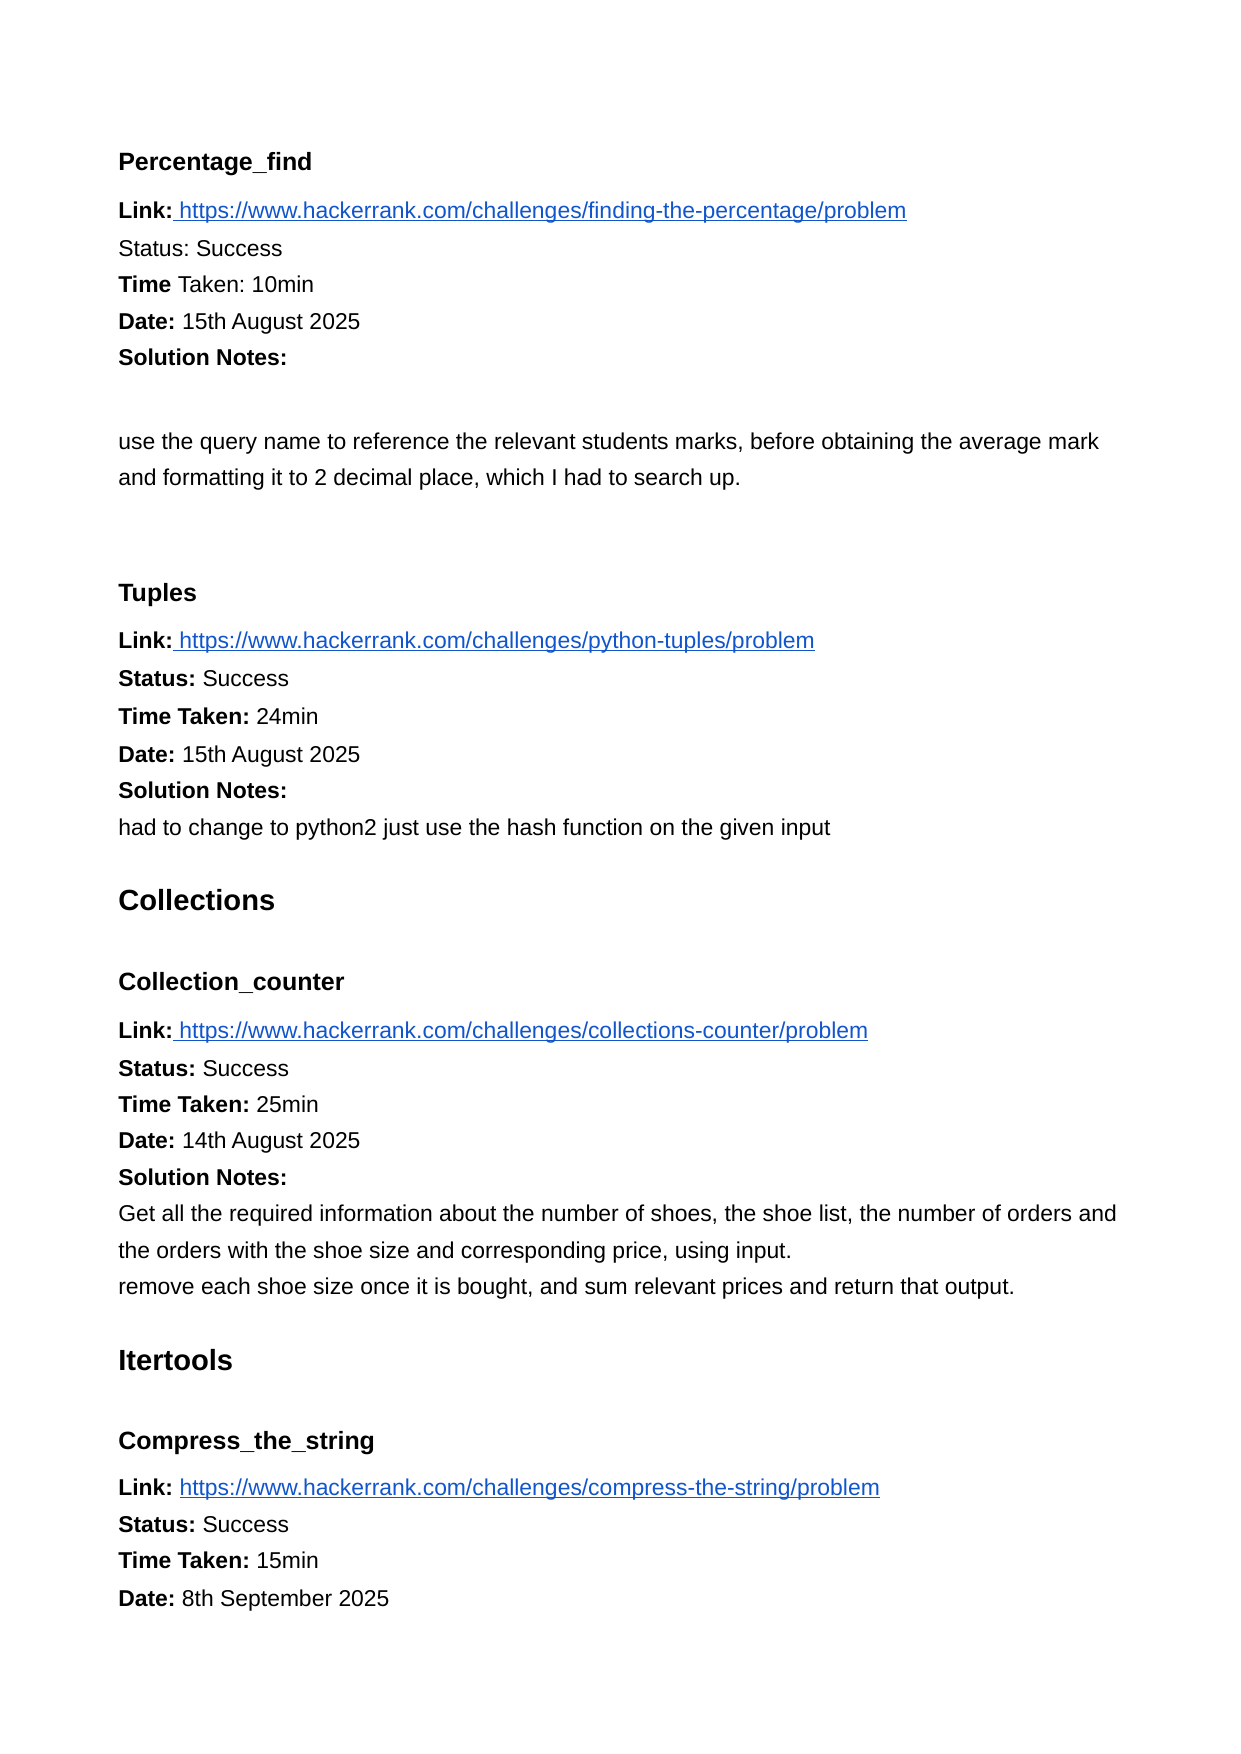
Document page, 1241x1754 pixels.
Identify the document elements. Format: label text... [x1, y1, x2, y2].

text remove each shoe size once it is bought, and sum relevant prices and return that output. [118, 1273, 1122, 1299]
text Get all the required information about the number of shoes, the shoe list, the number of orders and the orders with the shoe size and corresponding price, using input. [118, 1200, 1122, 1263]
text Time Taken: 25min [118, 1091, 1122, 1117]
text Solution Notes: [118, 1164, 1122, 1190]
text had to change to python2 just use the hash function on the given input [118, 814, 1122, 840]
text Date: 15th August 2025 [118, 741, 1122, 767]
subtitle Percentage_find [118, 147, 1122, 176]
text Link: https://www.hackerrank.com/challenges/python-tuples/problem [118, 625, 1122, 654]
subtitle Itertools [118, 1343, 1122, 1376]
subtitle Compress_the_string [118, 1426, 1122, 1455]
text Time Taken: 24min [118, 701, 1122, 730]
text Status: Success [118, 1511, 1122, 1537]
text Time Taken: 10min [118, 271, 1122, 298]
subtitle Tuples [118, 577, 1122, 606]
text Date: 15th August 2025 [118, 308, 1122, 334]
text Date: 14th August 2025 [118, 1127, 1122, 1154]
subtitle Collections [118, 883, 1122, 917]
text Status: Success [118, 665, 1122, 691]
text Solution Notes: [118, 777, 1122, 804]
text Status: Success [118, 1055, 1122, 1081]
text Link: https://www.hackerrank.com/challenges/finding-the-percentage/problem [118, 195, 1122, 224]
text Link: https://www.hackerrank.com/challenges/compress-the-string/problem [118, 1474, 1122, 1501]
text Time Taken: 15min [118, 1547, 1122, 1573]
subtitle Collection_counter [118, 967, 1122, 996]
text Solution Notes: [118, 344, 1122, 370]
text Link: https://www.hackerrank.com/challenges/collections-counter/problem [118, 1015, 1122, 1044]
text Date: 8th September 2025 [118, 1583, 1122, 1612]
text Status: Success [118, 235, 1122, 261]
text use the query name to reference the relevant students marks, before obtaining the average mark and formatting it to 2 decimal place, which I had to search up. [118, 428, 1122, 491]
